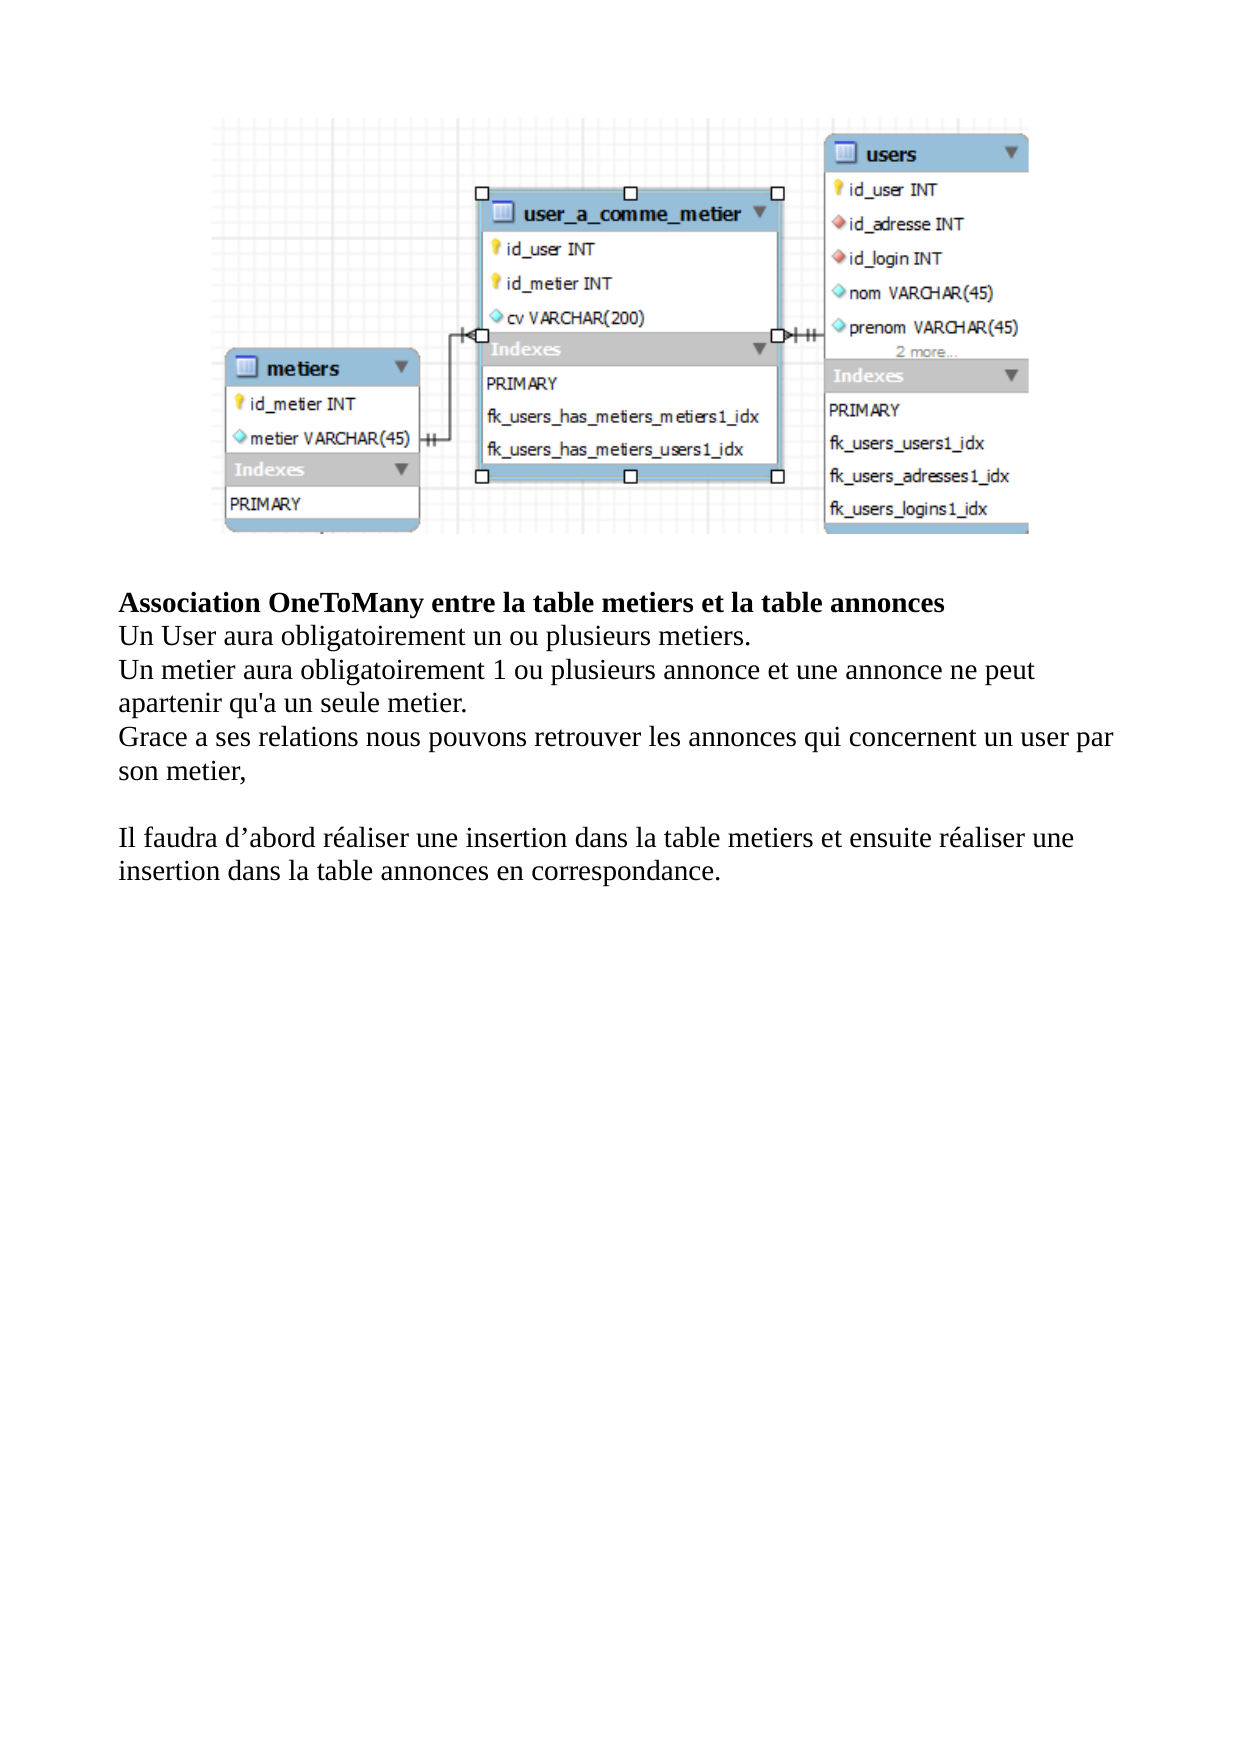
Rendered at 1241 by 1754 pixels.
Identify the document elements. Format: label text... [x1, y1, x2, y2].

text Il faudra d’abord réaliser une insertion dans la table metiers et ensuite réaliser une insertion dans la table annonces en correspondance. [118, 820, 1122, 887]
text Un metier aura obligatoirement 1 ou plusieurs annonce et une annonce ne peut apartenir qu'a un seule metier. [118, 652, 1122, 719]
text Un User aura obligatoirement un ou plusieurs metiers. [118, 618, 1122, 652]
picture [211, 118, 1029, 534]
text Association OneToMany entre la table metiers et la table annonces [118, 585, 1122, 618]
text Grace a ses relations nous pouvons retrouver les annonces qui concernent un user par son metier, [118, 719, 1122, 786]
